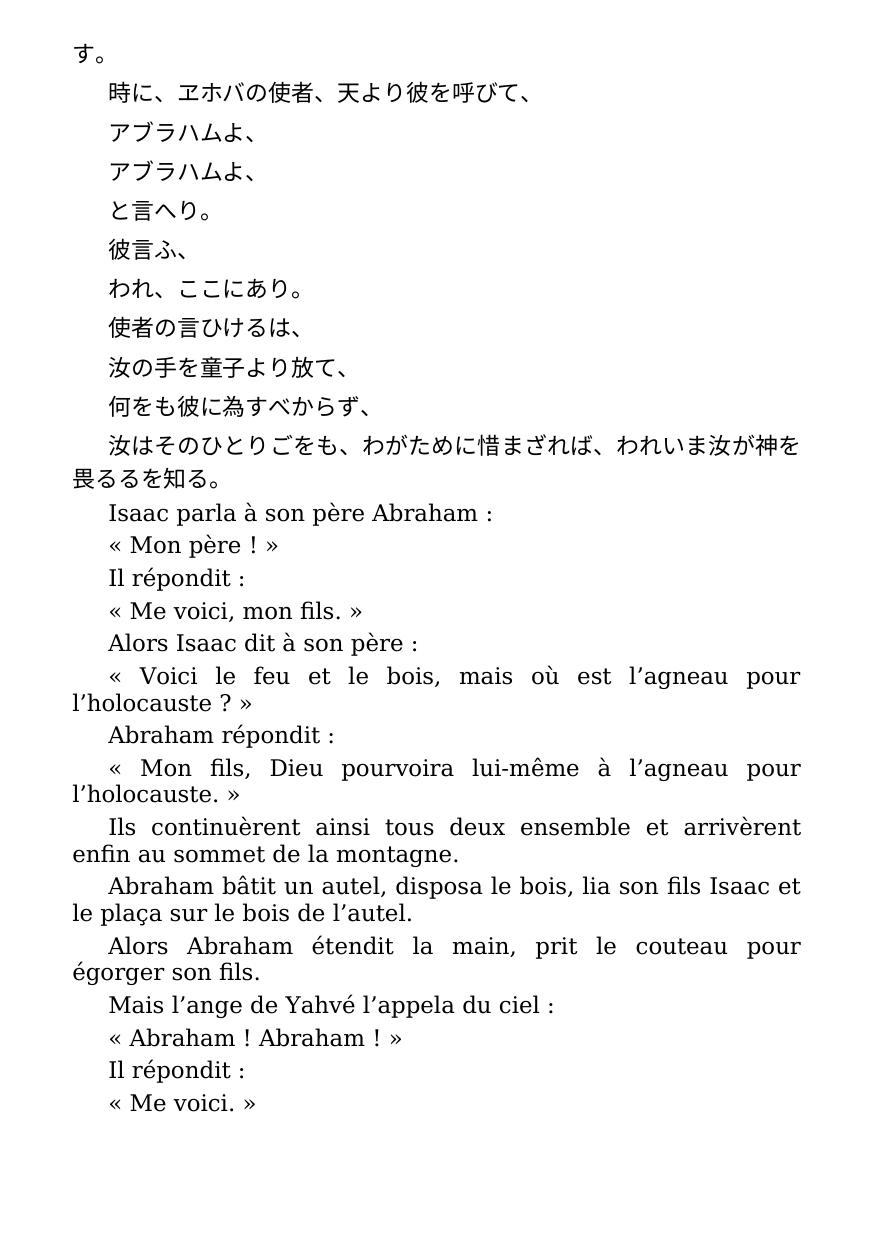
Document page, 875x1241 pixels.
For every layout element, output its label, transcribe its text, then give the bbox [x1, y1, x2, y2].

text Alors Abraham étendit la main, prit le couteau pour égorger son fils. [72, 933, 802, 986]
text アブラハムよ、 [72, 153, 802, 187]
text 使者の言ひけるは、 [72, 310, 802, 343]
text Ils continuèrent ainsi tous deux ensemble et arrivèrent enfin au sommet de la montagne. [72, 814, 802, 868]
text Abraham bâtit un autel, disposa le bois, lia son fils Isaac et le plaça sur le bois de l’autel. [72, 873, 802, 927]
text す。 [72, 36, 802, 69]
text と言へり。 [72, 193, 802, 226]
text われ、ここにあり。 [72, 271, 802, 304]
text Isaac parla à son père Abraham : [72, 500, 802, 527]
text 何をも彼に為すべからず、 [72, 388, 802, 422]
text Mais l’ange de Yahvé l’appela du ciel : [72, 992, 802, 1019]
text 彼言ふ、 [72, 232, 802, 265]
text 汝の手を童子より放て、 [72, 349, 802, 383]
text « Me voici, mon fils. » [72, 598, 802, 624]
text « Voici le feu et le bois, mais où est l’agneau pour l’holocauste ? » [72, 663, 802, 716]
text 汝はそのひとりごをも、わがために惜まざれば、われいま汝が神を畏るるを知る。 [72, 428, 802, 494]
text Alors Isaac dit à son père : [72, 631, 802, 657]
text « Mon père ! » [72, 533, 802, 559]
text アブラハムよ、 [72, 114, 802, 148]
text Abraham répondit : [72, 722, 802, 749]
text Il répondit : [72, 565, 802, 592]
text « Abraham ! Abraham ! » [72, 1025, 802, 1051]
text Il répondit : [72, 1057, 802, 1084]
text « Me voici. » [72, 1090, 802, 1117]
text « Mon fils, Dieu pourvoira lui-même à l’agneau pour l’holocauste. » [72, 755, 802, 808]
text 時に、ヱホバの使者、天より彼を呼びて、 [72, 75, 802, 108]
